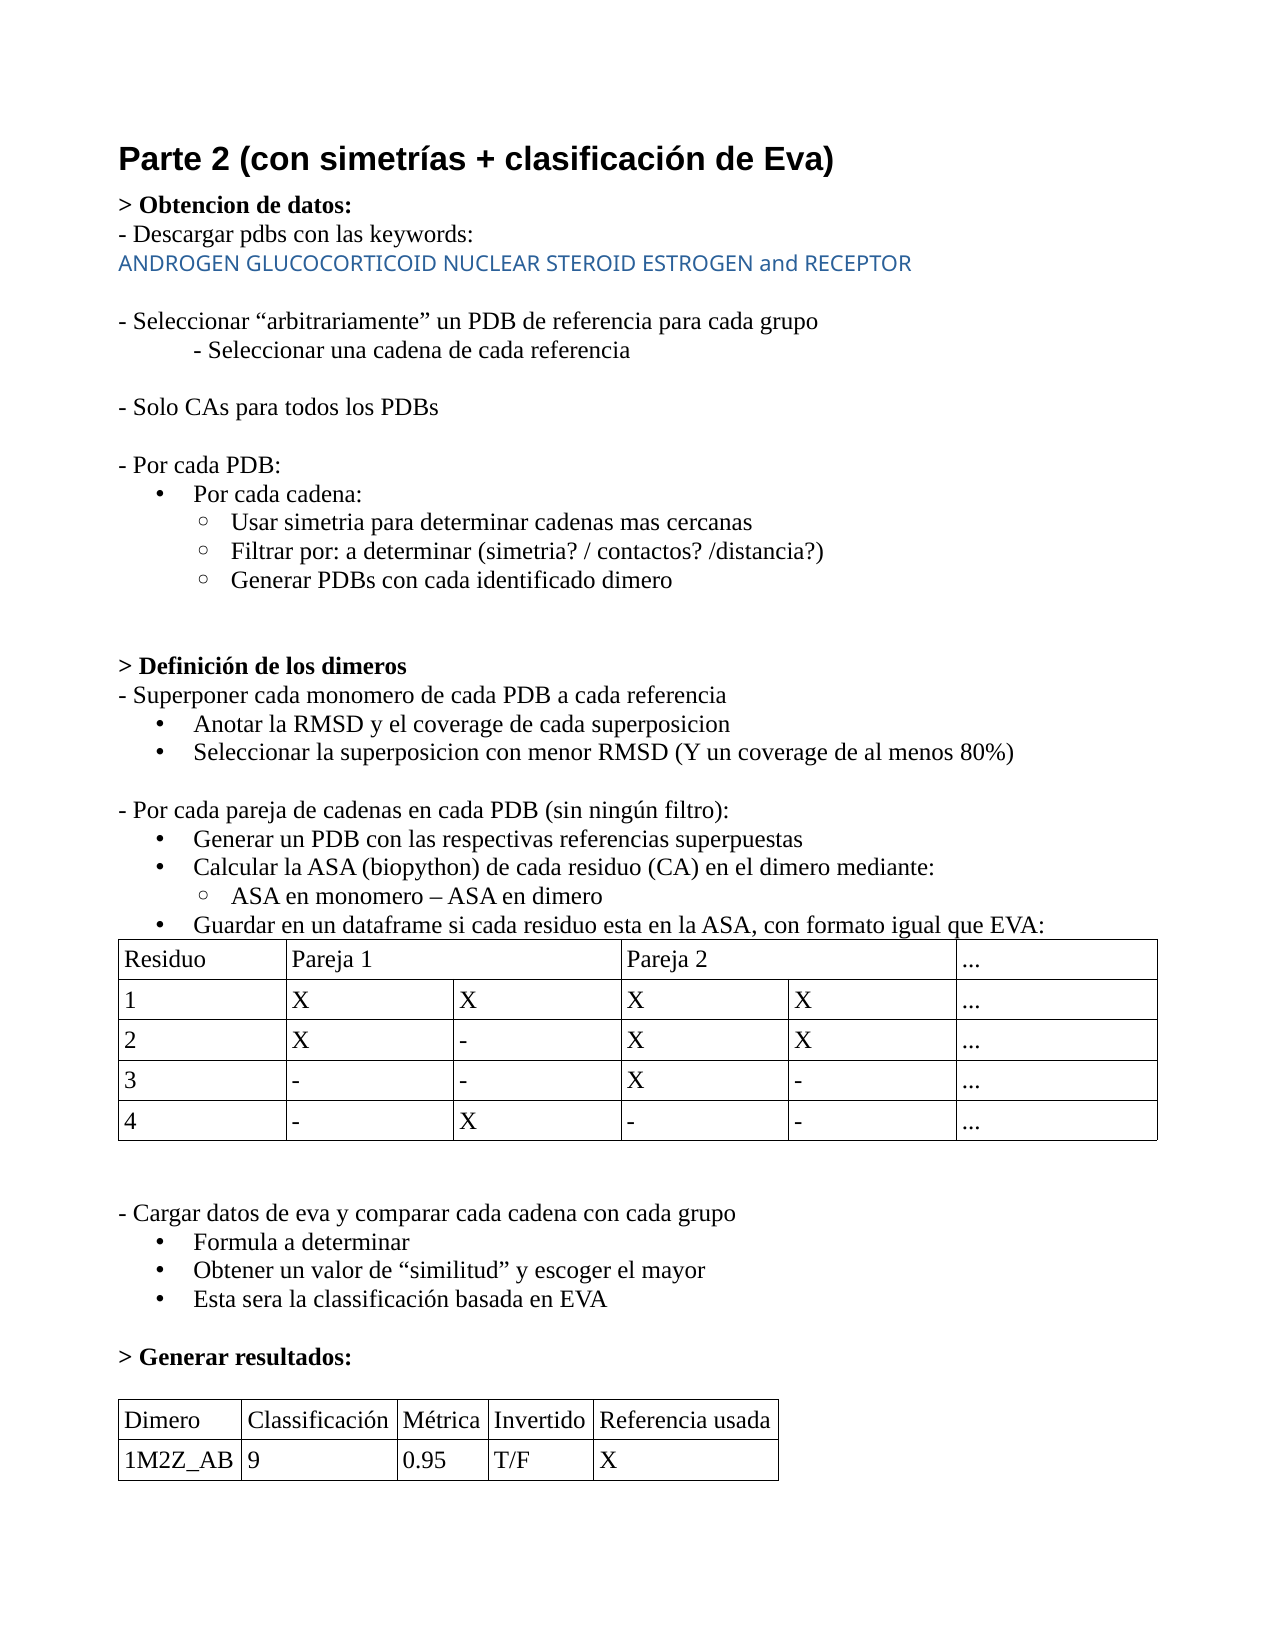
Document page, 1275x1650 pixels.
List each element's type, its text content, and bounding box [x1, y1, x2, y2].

list Anotar la RMSD y el coverage de cada superposicion [156, 709, 1157, 737]
table_cell 2 [119, 1020, 286, 1059]
list Seleccionar la superposicion con menor RMSD (Y un coverage de al menos 80%) [156, 737, 1157, 766]
table_cell 3 [119, 1061, 286, 1100]
table_cell - [454, 1020, 621, 1059]
list Formula a determinar [156, 1227, 1157, 1255]
list Obtener un valor de “similitud” y escoger el mayor [156, 1255, 1157, 1284]
text > Definición de los dimeros [118, 651, 1157, 680]
table_cell ... [957, 1061, 1157, 1100]
table_header Classificación [242, 1400, 397, 1439]
list Usar simetria para determinar cadenas mas cercanas [193, 507, 1157, 536]
text - Cargar datos de eva y comparar cada cadena con cada grupo [118, 1198, 1157, 1227]
table_cell X [594, 1440, 778, 1480]
table_cell X [622, 1020, 788, 1059]
table_cell X [454, 1101, 621, 1140]
table_cell 0.95 [398, 1440, 488, 1480]
table_header Métrica [398, 1400, 488, 1439]
table_header Pareja 1 [287, 940, 621, 979]
table_cell X [454, 980, 621, 1019]
list Generar un PDB con las respectivas referencias superpuestas [156, 824, 1157, 852]
text ANDROGEN GLUCOCORTICOID NUCLEAR STEROID ESTROGEN and RECEPTOR [118, 248, 1157, 306]
text - Seleccionar “arbitrariamente” un PDB de referencia para cada grupo [118, 306, 1157, 335]
text - Solo CAs para todos los PDBs [118, 392, 1157, 421]
table_cell - [789, 1061, 956, 1100]
table_cell X [789, 980, 956, 1019]
table_cell - [287, 1061, 453, 1100]
table_header Referencia usada [594, 1400, 778, 1439]
subtitle Parte 2 (con simetrías + clasificación de Eva) [118, 139, 1157, 178]
list ASA en monomero – ASA en dimero [193, 881, 1157, 910]
table_cell - [622, 1101, 788, 1140]
list Calcular la ASA (biopython) de cada residuo (CA) en el dimero mediante: [156, 852, 1157, 881]
list Guardar en un dataframe si cada residuo esta en la ASA, con formato igual que EVA: [156, 910, 1157, 939]
table_cell X [622, 1061, 788, 1100]
table_cell ... [957, 1101, 1157, 1140]
table_header Residuo [119, 940, 286, 979]
table_header Pareja 2 [622, 940, 956, 979]
table_cell X [622, 980, 788, 1019]
list Generar PDBs con cada identificado dimero [193, 565, 1157, 594]
table_cell X [287, 980, 453, 1019]
list Esta sera la classificación basada en EVA [156, 1284, 1157, 1313]
table_cell 1 [119, 980, 286, 1019]
text - Superponer cada monomero de cada PDB a cada referencia [118, 680, 1157, 709]
table_header Dimero [119, 1400, 241, 1439]
text - Por cada PDB: [118, 450, 1157, 479]
text > Obtencion de datos: [118, 190, 1157, 219]
table_cell ... [957, 1020, 1157, 1059]
table_cell - [287, 1101, 453, 1140]
table_cell - [454, 1061, 621, 1100]
table_cell 1M2Z_AB [119, 1440, 241, 1480]
text - Descargar pdbs con las keywords: [118, 219, 1157, 248]
table_cell - [789, 1101, 956, 1140]
text - Por cada pareja de cadenas en cada PDB (sin ningún filtro): [118, 795, 1157, 824]
table_cell 4 [119, 1101, 286, 1140]
text - Seleccionar una cadena de cada referencia [118, 335, 1157, 364]
table_header ... [957, 940, 1157, 979]
table_cell X [287, 1020, 453, 1059]
table_cell ... [957, 980, 1157, 1019]
list Filtrar por: a determinar (simetria? / contactos? /distancia?) [193, 536, 1157, 565]
table_cell X [789, 1020, 956, 1059]
list Por cada cadena: [156, 479, 1157, 507]
table_header Invertido [489, 1400, 593, 1439]
table_cell 9 [242, 1440, 397, 1480]
table_cell T/F [489, 1440, 593, 1480]
text > Generar resultados: [118, 1342, 1157, 1370]
